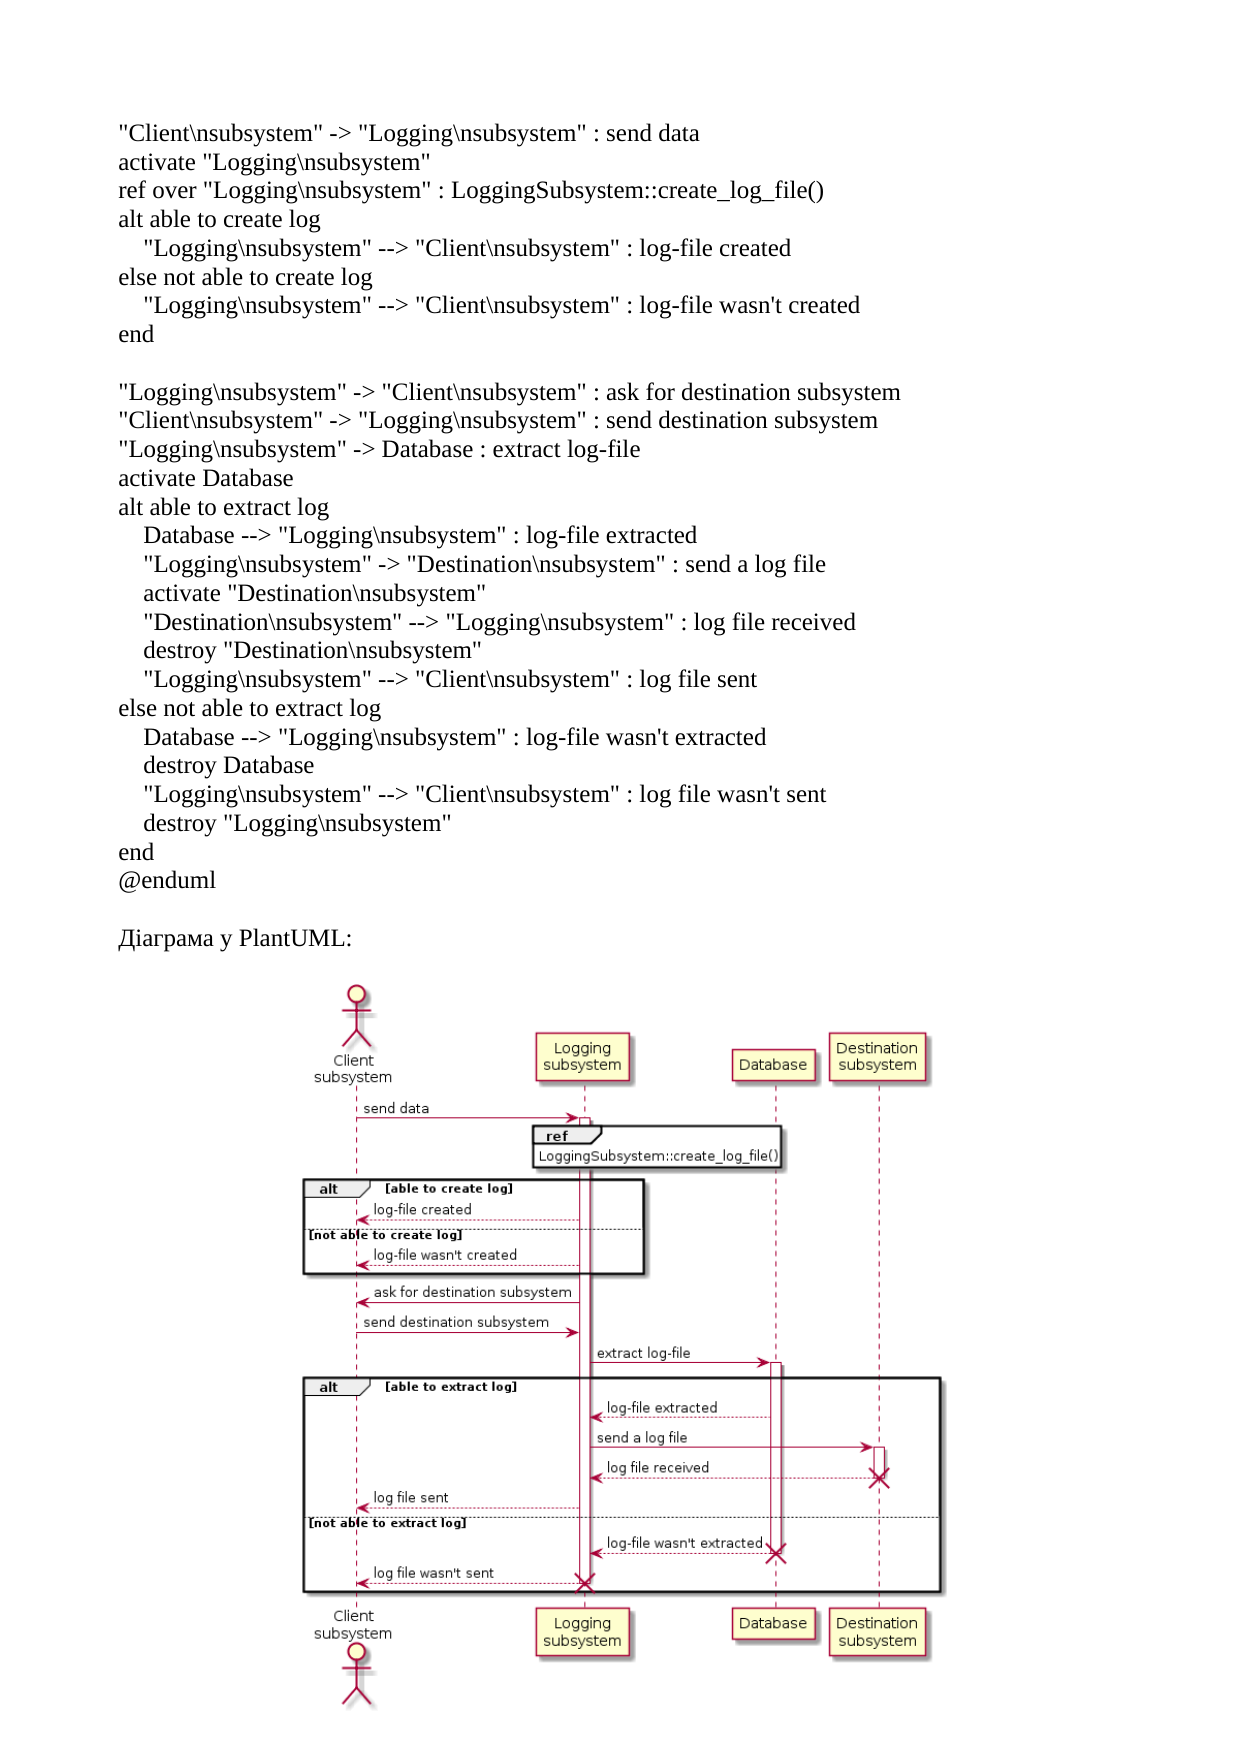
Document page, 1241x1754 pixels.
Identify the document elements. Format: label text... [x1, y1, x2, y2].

text "Logging\nsubsystem" -> "Client\nsubsystem" : ask for destination subsystem [118, 377, 1122, 406]
text destroy "Logging\nsubsystem" [118, 808, 1122, 837]
text "Logging\nsubsystem" --> "Client\nsubsystem" : log-file created [118, 233, 1122, 262]
text "Logging\nsubsystem" -> Database : extract log-file [118, 434, 1122, 463]
text "Logging\nsubsystem" --> "Client\nsubsystem" : log-file wasn't created [118, 291, 1122, 319]
text "Destination\nsubsystem" --> "Logging\nsubsystem" : log file received [118, 607, 1122, 636]
text "Logging\nsubsystem" --> "Client\nsubsystem" : log file wasn't sent [118, 779, 1122, 808]
text Database --> "Logging\nsubsystem" : log-file wasn't extracted [118, 722, 1122, 751]
text activate "Destination\nsubsystem" [118, 578, 1122, 607]
text else not able to extract log [118, 693, 1122, 722]
text activate "Logging\nsubsystem" [118, 147, 1122, 176]
text activate Database [118, 463, 1122, 492]
picture [290, 980, 951, 1714]
text alt able to extract log [118, 492, 1122, 521]
text end [118, 837, 1122, 866]
text "Client\nsubsystem" -> "Logging\nsubsystem" : send data [118, 118, 1122, 147]
text destroy "Destination\nsubsystem" [118, 636, 1122, 664]
text "Logging\nsubsystem" -> "Destination\nsubsystem" : send a log file [118, 549, 1122, 578]
text destroy Database [118, 751, 1122, 779]
text "Client\nsubsystem" -> "Logging\nsubsystem" : send destination subsystem [118, 406, 1122, 434]
text else not able to create log [118, 262, 1122, 291]
text end [118, 319, 1122, 348]
text alt able to create log [118, 204, 1122, 233]
text "Logging\nsubsystem" --> "Client\nsubsystem" : log file sent [118, 664, 1122, 693]
text @enduml [118, 866, 1122, 894]
text ref over "Logging\nsubsystem" : LoggingSubsystem::create_log_file() [118, 176, 1122, 204]
text Діаграма у PlantUML: [118, 923, 1122, 952]
text Database --> "Logging\nsubsystem" : log-file extracted [118, 521, 1122, 549]
